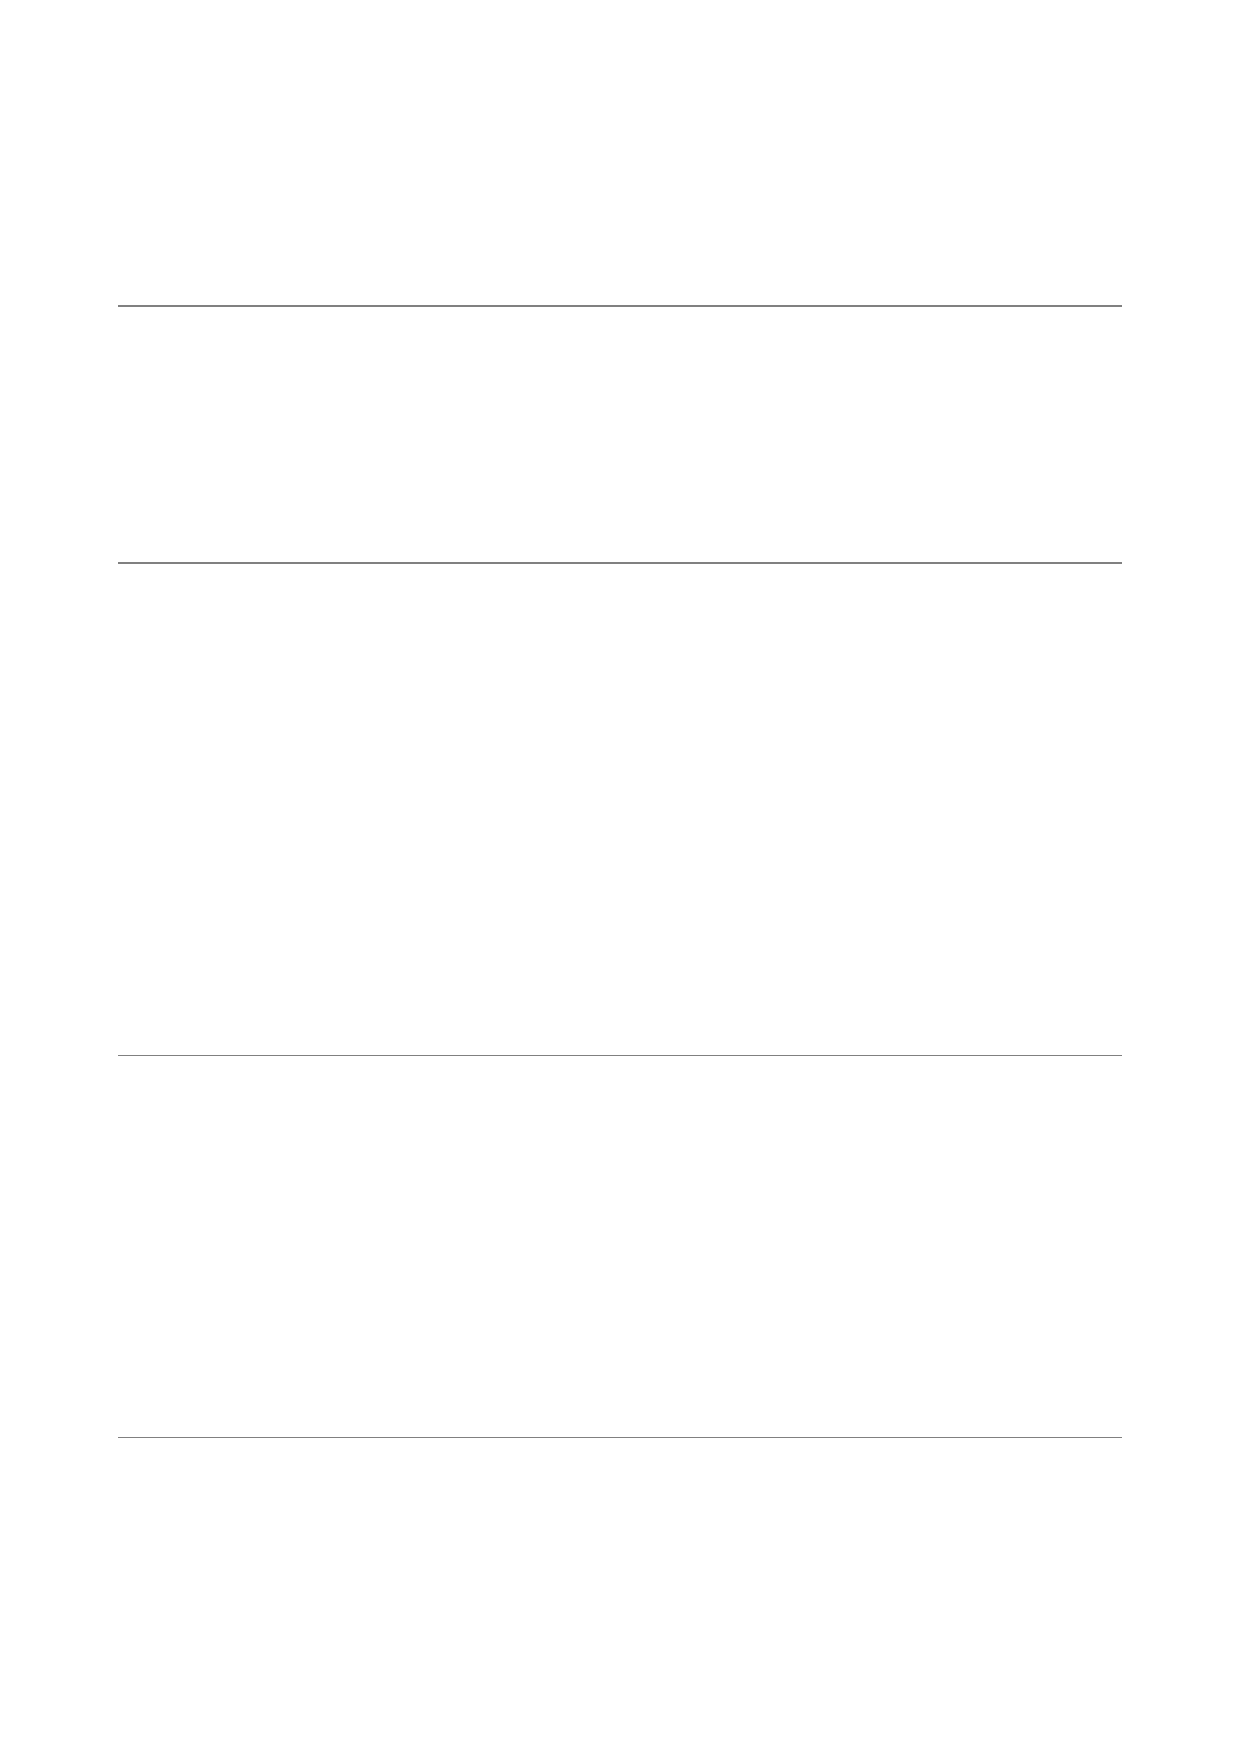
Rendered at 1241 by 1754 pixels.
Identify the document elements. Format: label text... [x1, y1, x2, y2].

text }) [118, 1575, 1122, 1598]
text }) [118, 1369, 1122, 1393]
text 👉 Всё. resolve и есть “return” для Promise. [118, 465, 1122, 529]
subtitle ✅ Правильно [118, 899, 1122, 928]
text .then(y => { [118, 1322, 1122, 1346]
subtitle Сравни: [118, 686, 1122, 720]
text return x + 1 [118, 1275, 1122, 1298]
text console.log(y) [118, 1346, 1122, 1369]
text new Promise(resolve => { [118, 940, 1122, 964]
subtitle 2️⃣ Когда возвращаешь Promise [118, 1481, 1122, 1515]
text return 10 никуда не попадёт, Promise уже завершён. [118, 241, 1122, 272]
text }) [118, 987, 1122, 1011]
subtitle ✅ Как правильно [118, 356, 1122, 399]
subtitle ❌ Неправильно [118, 745, 1122, 773]
text .then(x => { [118, 1251, 1122, 1275]
text return 10 [118, 188, 1122, 211]
text return fetch('/api') [118, 1551, 1122, 1575]
text return 5 // ❌ Promise этого не увидит [118, 810, 1122, 833]
text resolve(5) [118, 964, 1122, 987]
text new Promise(resolve => { [118, 786, 1122, 810]
text }) [118, 833, 1122, 857]
text promise() [118, 1228, 1122, 1251]
subtitle 🤯 Почему return внутри resolve не нужен [118, 613, 1122, 659]
text resolve(5) [118, 412, 1122, 435]
subtitle 🔁 Где return реально нужен в Promise [118, 1106, 1122, 1152]
text }) [118, 1298, 1122, 1322]
subtitle 1️⃣ В .then() [118, 1179, 1122, 1215]
text .then(() => { [118, 1527, 1122, 1551]
text resolve(5) [118, 164, 1122, 188]
subtitle ❌ И даже так — БЕСПОЛЕЗНО [118, 118, 1122, 152]
